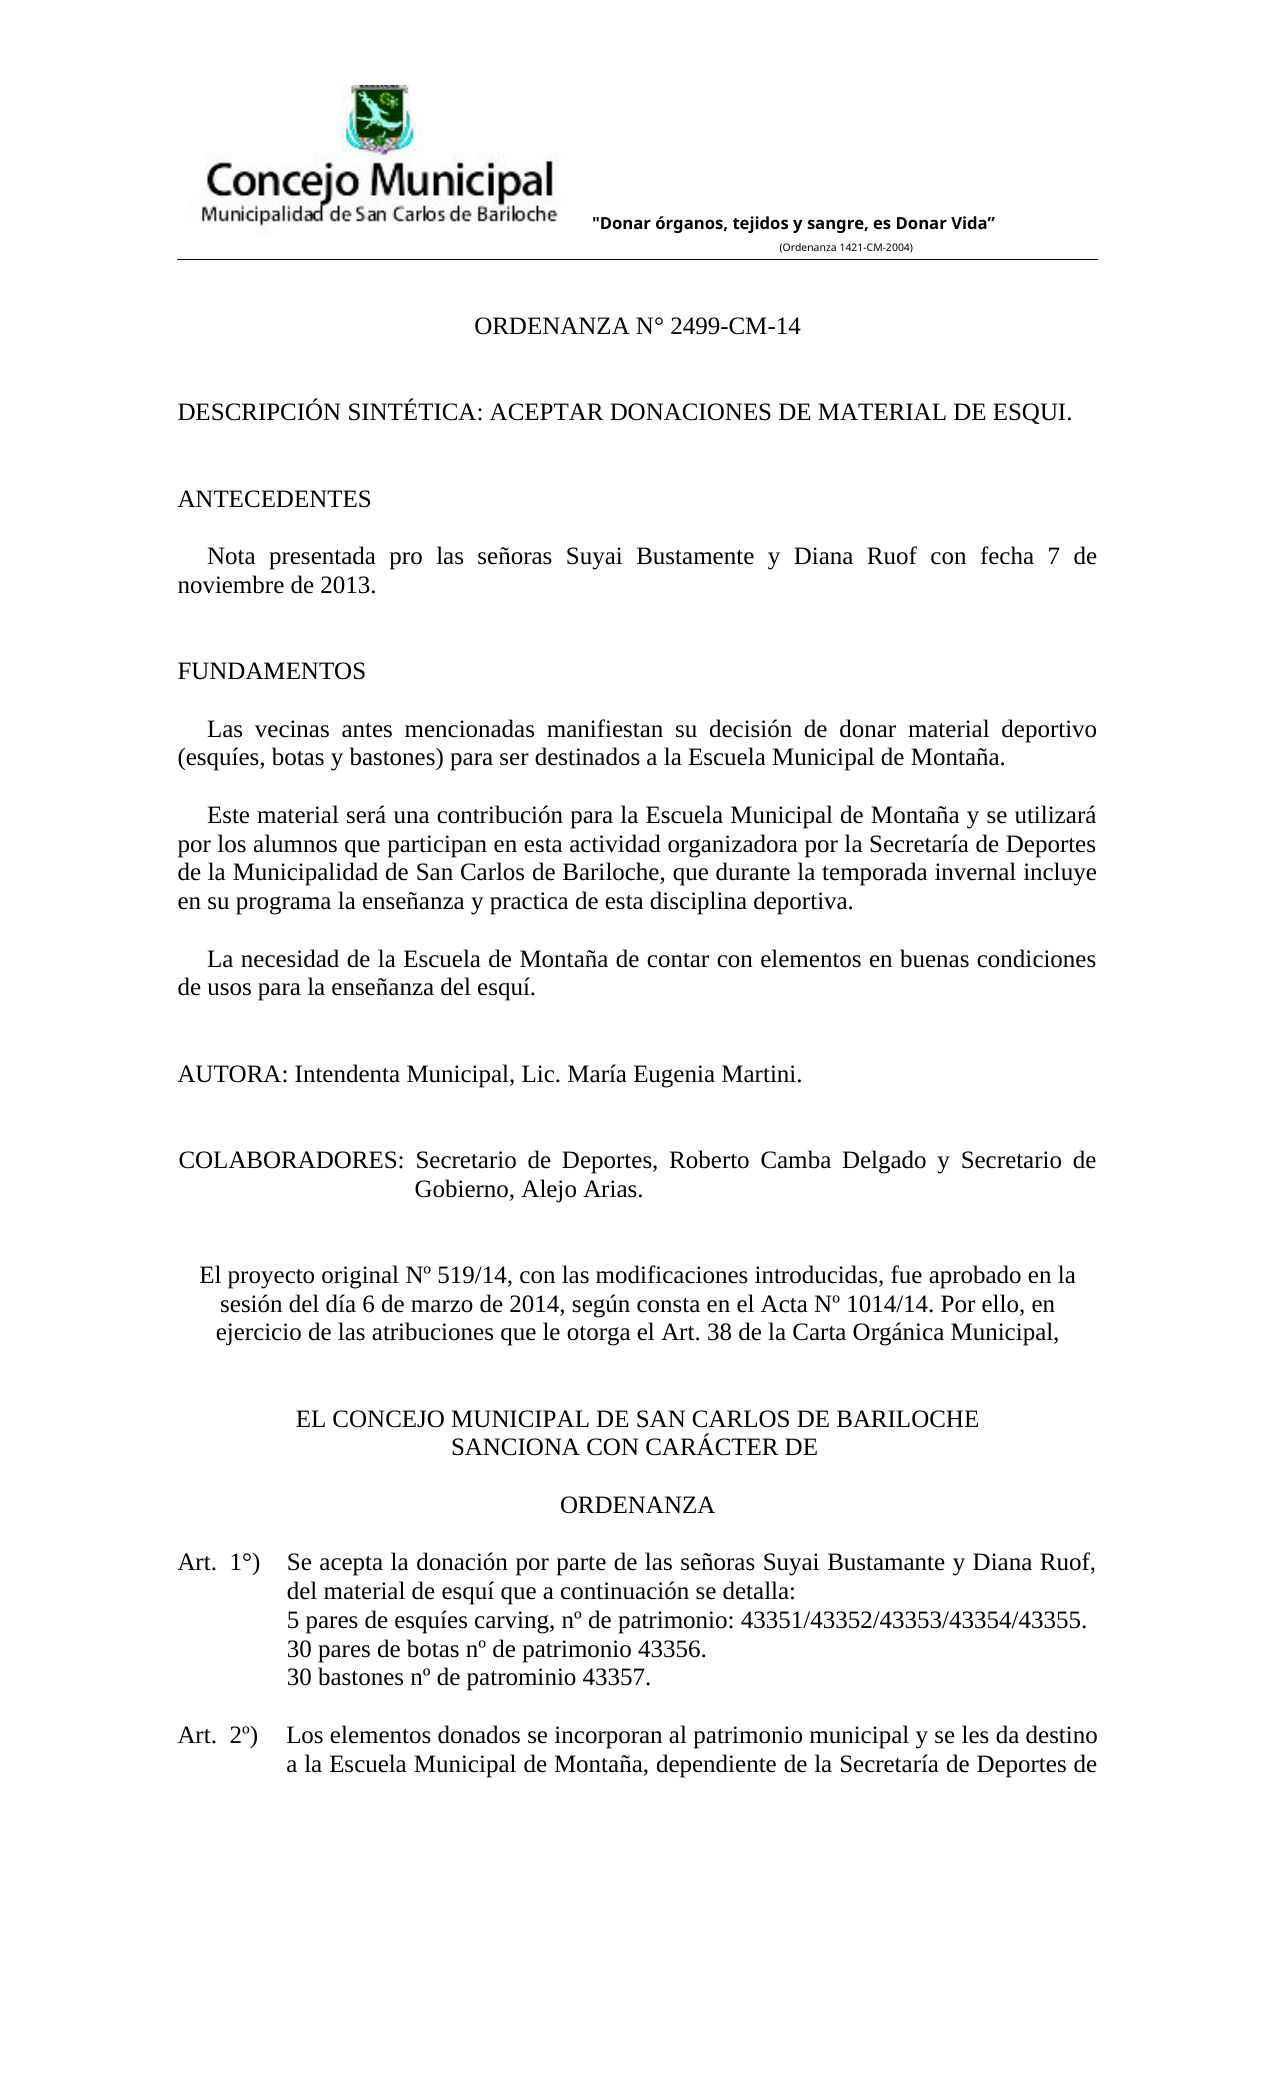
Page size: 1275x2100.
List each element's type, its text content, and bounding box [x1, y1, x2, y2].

table_cell Los elementos donados se incorporan al patrimonio municipal y se les da destino a la Escuela Municipal de Montaña, dependiente de la Secretaría de Deportes de [279, 1720, 1105, 1777]
table_cell Art. 2º) [170, 1720, 279, 1777]
text La necesidad de la Escuela de Montaña de contar con elementos en buenas condiciones de usos para la enseñanza del esquí. [177, 944, 1098, 1001]
text Las vecinas antes mencionadas manifiestan su decisión de donar material deportivo (esquíes, botas y bastones) para ser destinados a la Escuela Municipal de Montaña. [177, 714, 1098, 771]
text EL CONCEJO MUNICIPAL DE SAN CARLOS DE BARILOCHE [177, 1404, 1098, 1432]
text AUTORA: Intendenta Municipal, Lic. María Eugenia Martini. [177, 1059, 1098, 1087]
text COLABORADORES: Secretario de Deportes, Roberto Camba Delgado y Secretario de Gobierno, Alejo Arias. [178, 1145, 1098, 1202]
picture [177, 85, 589, 235]
table_header Se acepta la donación por parte de las señoras Suyai Bustamante y Diana Ruof, del material de esquí que a continuación se detalla: 5 pares de esquíes carving, nº de patrimonio: 43351/43352/43353/43354/43355. 30 pares de botas nº de patrimonio 43356. 30 bastones nº de patrominio 43357. [279, 1548, 1105, 1720]
text El proyecto original Nº 519/14, con las modificaciones introducidas, fue aprobado en la sesión del día 6 de marzo de 2014, según consta en el Acta Nº 1014/14. Por ello, en ejercicio de las atribuciones que le otorga el Art. 38 de la Carta Orgánica Municipal, [177, 1260, 1098, 1346]
text Nota presentada pro las señoras Suyai Bustamente y Diana Ruof con fecha 7 de noviembre de 2013. [177, 541, 1098, 599]
text ORDENANZA N° 2499-CM-14 [177, 311, 1098, 340]
text DESCRIPCIÓN SINTÉTICA: ACEPTAR DONACIONES DE MATERIAL DE ESQUI. [177, 397, 1098, 426]
text FUNDAMENTOS [177, 656, 1098, 685]
table_header Art. 1°) [170, 1548, 279, 1720]
text ANTECEDENTES [177, 484, 1098, 512]
text Este material será una contribución para la Escuela Municipal de Montaña y se utilizará por los alumnos que participan en esta actividad organizadora por la Secretaría de Deportes de la Municipalidad de San Carlos de Bariloche, que durante la temporada invernal incluye en su programa la enseñanza y practica de esta disciplina deportiva. [177, 800, 1098, 915]
text SANCIONA CON CARÁCTER DE [177, 1432, 1098, 1461]
text ORDENANZA [177, 1490, 1098, 1519]
